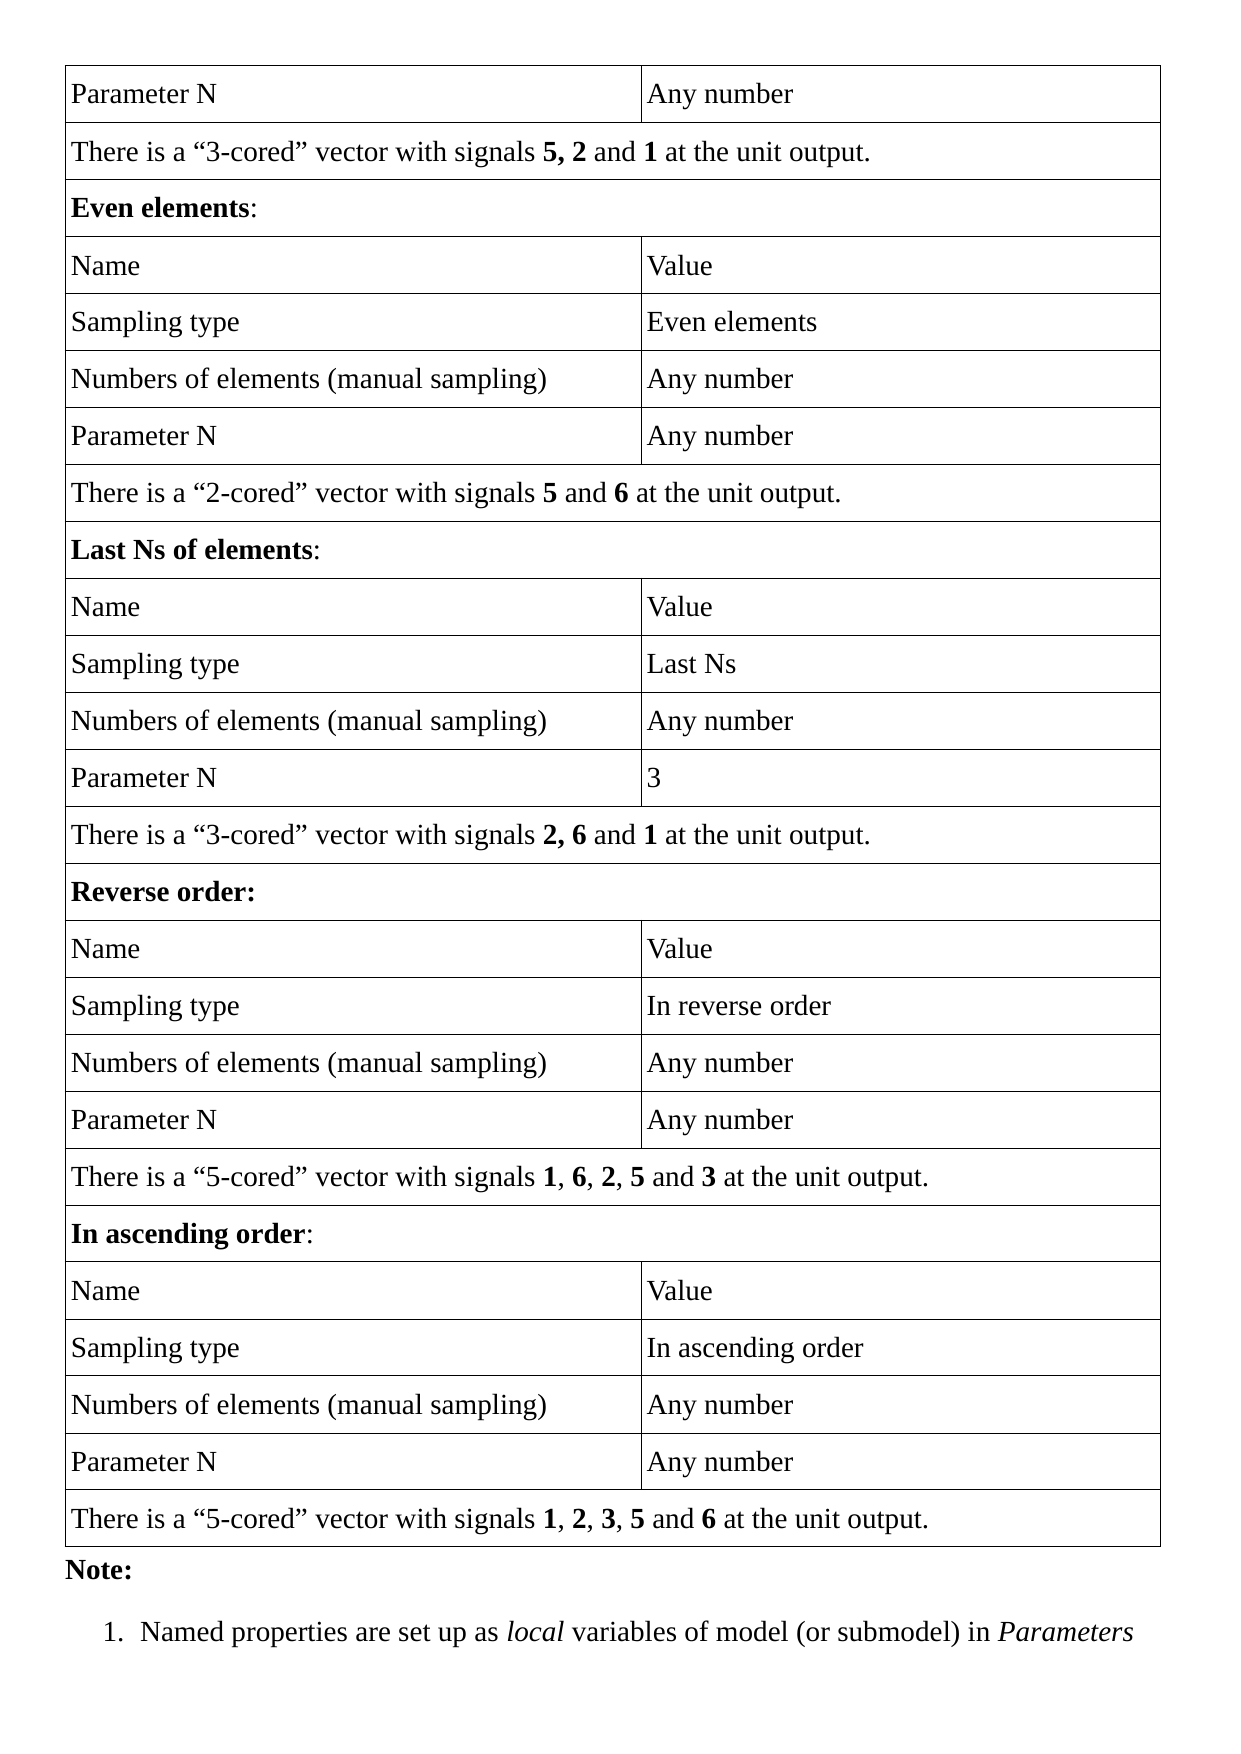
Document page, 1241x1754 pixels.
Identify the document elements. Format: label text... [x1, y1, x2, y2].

table_cell 3 [642, 750, 1160, 806]
table_cell Last Ns [642, 636, 1160, 692]
table_cell Sampling type [66, 294, 641, 350]
table_cell Parameter N [66, 66, 641, 122]
table_cell Any number [642, 1376, 1160, 1432]
table_cell Parameter N [66, 1434, 641, 1489]
table_cell Numbers of elements (manual sampling) [66, 693, 641, 749]
table_cell There is a “5-cored” vector with signals 1, 2, 3, 5 and 6 at the unit output. [66, 1490, 1160, 1546]
table_cell Value [642, 921, 1160, 977]
table_cell Any number [642, 351, 1160, 407]
table_cell Sampling type [66, 978, 641, 1033]
table_cell Parameter N [66, 750, 641, 806]
table_cell Any number [642, 693, 1160, 749]
table_cell Parameter N [66, 408, 641, 464]
table_cell Value [642, 579, 1160, 635]
table_cell In ascending order: [66, 1206, 1160, 1261]
table_cell Name [66, 579, 641, 635]
table_cell Numbers of elements (manual sampling) [66, 1035, 641, 1091]
table_cell Name [66, 921, 641, 977]
table_cell Value [642, 237, 1160, 293]
table_cell Even elements [642, 294, 1160, 350]
table_cell Name [66, 1262, 641, 1318]
table_cell There is a “3-cored” vector with signals 2, 6 and 1 at the unit output. [66, 807, 1160, 863]
table_cell There is a “5-cored” vector with signals 1, 6, 2, 5 and 3 at the unit output. [66, 1149, 1160, 1204]
table_cell Sampling type [66, 636, 641, 692]
table_cell Numbers of elements (manual sampling) [66, 351, 641, 407]
table_cell In reverse order [642, 978, 1160, 1033]
table_cell Value [642, 1262, 1160, 1318]
table_cell Any number [642, 1092, 1160, 1147]
table_cell In ascending order [642, 1320, 1160, 1375]
table_cell There is a “3-cored” vector with signals 5, 2 and 1 at the unit output. [66, 123, 1160, 179]
table_cell Even elements: [66, 180, 1160, 236]
table_cell Any number [642, 66, 1160, 122]
table_cell Last Ns of elements: [66, 522, 1160, 578]
table_cell Parameter N [66, 1092, 641, 1147]
table_cell Any number [642, 1035, 1160, 1091]
table_cell Name [66, 237, 641, 293]
table_cell The unit implements the sampling of elements from an input vector signal in accordance with a preset sampling type. Properties: Sampling type: Manual. Even elements. Odd elements. First Ns of elements. Last Ns of elements. In reverse order. In ascending order. In descending order. Numbers of elements (manual sampling) – numbers of elements for Manual sampling type. Parameter N – numbers of elements for First Ns of elements and Last Ns of elements sampling types. Examples of filling in the dialog window for unit properties: Let us assume that a vector signal containing 5 constant (in terms of time) signals: 3, 5, 2, 6 and 1 has been delivered to the unit input. Note: Named properties are set up as local variables of model (or submodel) in Parameters tab or as global signals of the project via Graphics → Signals main menu option. [59, 59, 1181, 1654]
table_cell There is a “2-cored” vector with signals 5 and 6 at the unit output. [66, 465, 1160, 521]
table_cell Numbers of elements (manual sampling) [66, 1376, 641, 1432]
table_cell Any number [642, 1434, 1160, 1489]
table_cell Reverse order: [66, 864, 1160, 919]
table_cell Any number [642, 408, 1160, 464]
table_cell Sampling type [66, 1320, 641, 1375]
